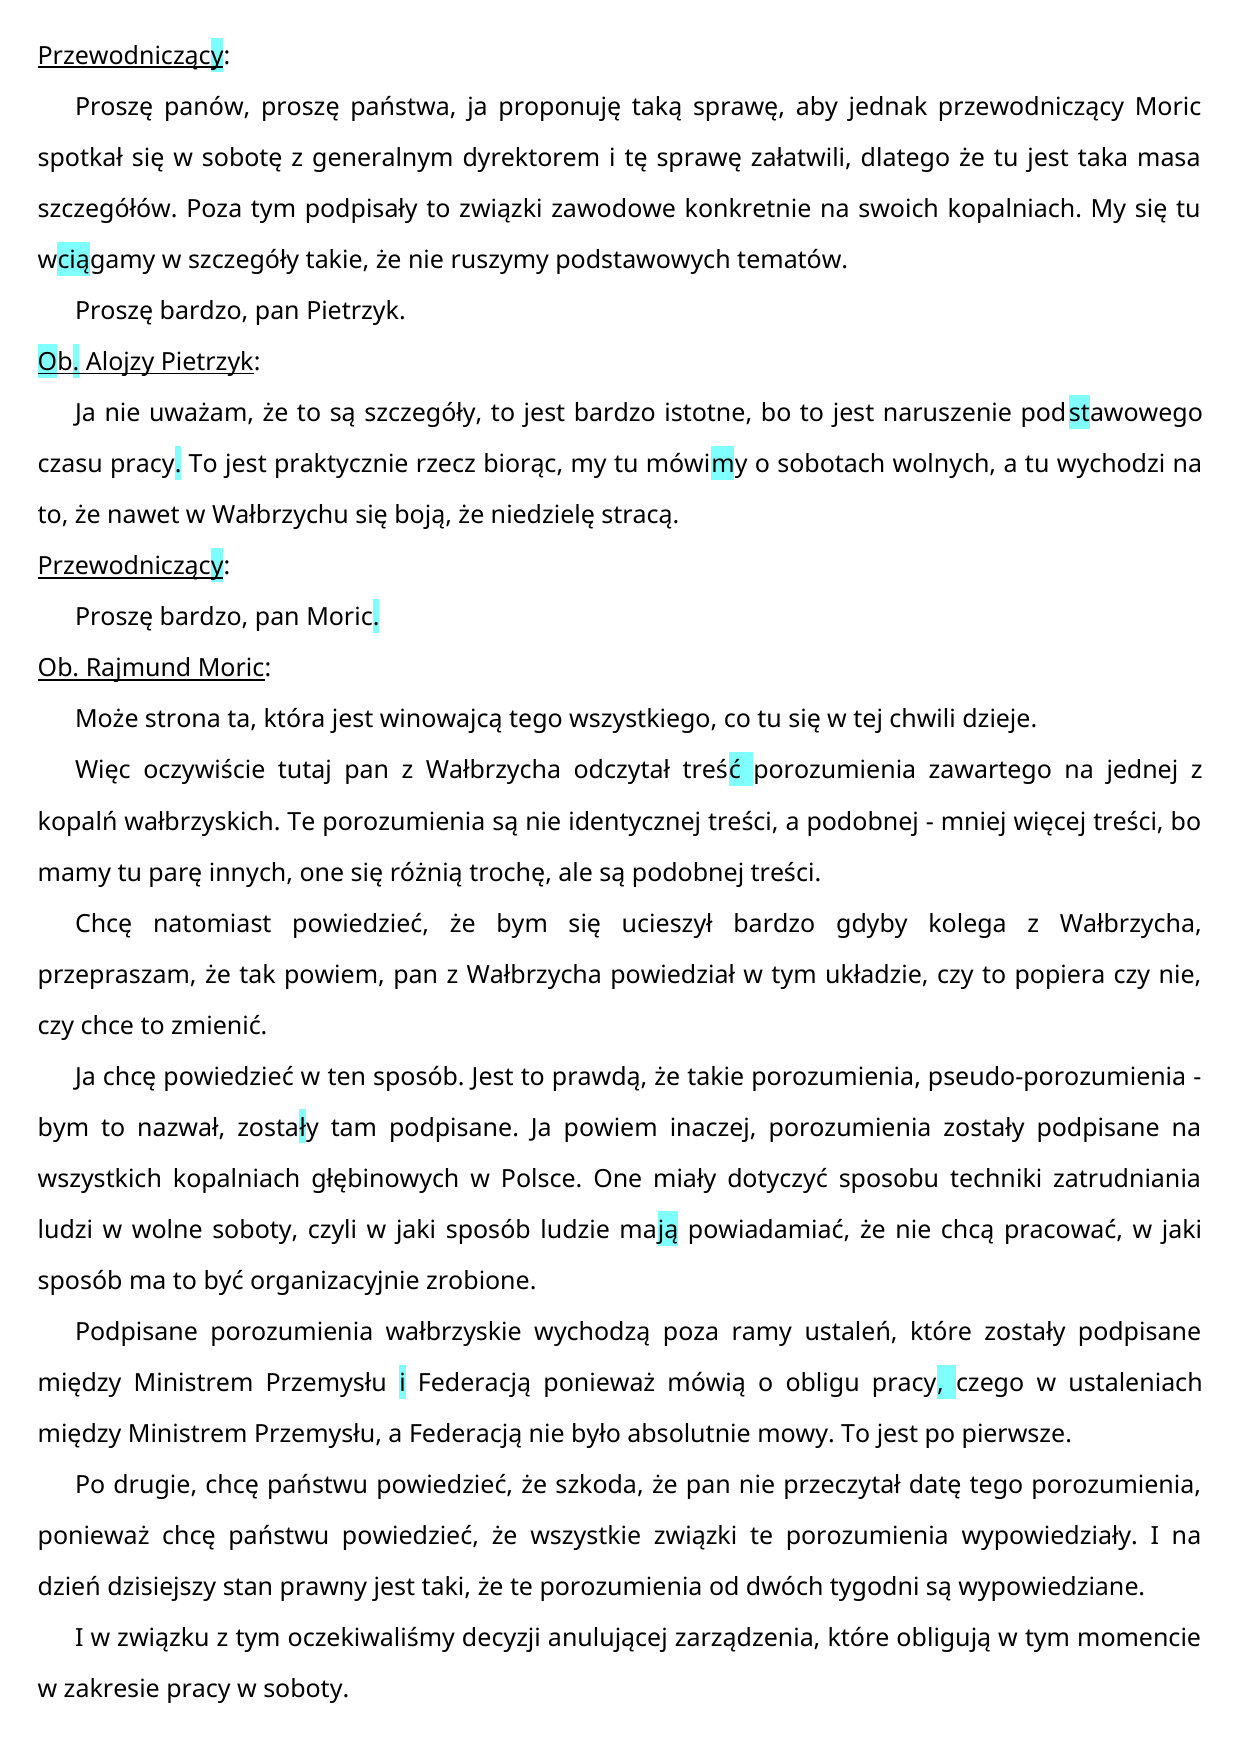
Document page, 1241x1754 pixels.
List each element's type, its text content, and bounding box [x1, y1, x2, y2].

text Może strona ta, która jest winowajcą tego wszystkiego, co tu się w tej chwili dzieje. [37, 701, 1203, 735]
text Przewodniczący: [37, 37, 1203, 72]
text Proszę bardzo, pan Moric. [37, 599, 1203, 633]
text Proszę panów, proszę państwa, ja proponuję taką sprawę, aby jednak przewodniczący Moric spotkał się w sobotę z generalnym dyrektorem i tę sprawę załatwili, dlatego że tu jest taka masa szczegółów. Poza tym podpisały to związki zawodowe konkretnie na swoich kopalniach. My się tu wciągamy w szczegóły takie, że nie ruszymy podstawowych tematów. [37, 88, 1203, 276]
text Przewodniczący: [37, 548, 1203, 582]
text Więc oczywiście tutaj pan z Wałbrzycha odczytał treść porozumienia zawartego na jednej z kopalń wałbrzyskich. Te porozumienia są nie identycznej treści, a podobnej - mniej więcej treści, bo mamy tu parę innych, one się różnią trochę, ale są podobnej treści. [37, 752, 1203, 888]
text Proszę bardzo, pan Pietrzyk. [37, 293, 1203, 327]
text I w związku z tym oczekiwaliśmy decyzji anulującej zarządzenia, które obligują w tym momencie w zakresie pracy w soboty. [37, 1620, 1203, 1705]
text Ob. Alojzy Pietrzyk: [37, 344, 1203, 378]
text Ja chcę powiedzieć w ten sposób. Jest to prawdą, że takie porozumienia, pseudo-porozumienia - bym to nazwał, zostały tam podpisane. Ja powiem inaczej, porozumienia zostały podpisane na wszystkich kopalniach głębinowych w Polsce. One miały dotyczyć sposobu techniki zatrudniania ludzi w wolne soboty, czyli w jaki sposób ludzie mają powiadamiać, że nie chcą pracować, w jaki sposób ma to być organizacyjnie zrobione. [37, 1058, 1203, 1297]
text Ja nie uważam, że to są szczegóły, to jest bardzo istotne, bo to jest naruszenie podstawowego czasu pracy. To jest praktycznie rzecz biorąc, my tu mówimy o sobotach wolnych, a tu wychodzi na to, że nawet w Wałbrzychu się boją, że niedzielę stracą. [37, 395, 1203, 531]
text Ob. Rajmund Moric: [37, 650, 1203, 684]
text Po drugie, chcę państwu powiedzieć, że szkoda, że pan nie przeczytał datę tego porozumienia, ponieważ chcę państwu powiedzieć, że wszystkie związki te porozumienia wypowiedziały. I na dzień dzisiejszy stan prawny jest taki, że te porozumienia od dwóch tygodni są wypowiedziane. [37, 1467, 1203, 1603]
text Chcę natomiast powiedzieć, że bym się ucieszył bardzo gdyby kolega z Wałbrzycha, przepraszam, że tak powiem, pan z Wałbrzycha powiedział w tym układzie, czy to popiera czy nie, czy chce to zmienić. [37, 905, 1203, 1041]
text Podpisane porozumienia wałbrzyskie wychodzą poza ramy ustaleń, które zostały podpisane między Ministrem Przemysłu i Federacją ponieważ mówią o obligu pracy, czego w ustaleniach między Ministrem Przemysłu, a Federacją nie było absolutnie mowy. To jest po pierwsze. [37, 1313, 1203, 1450]
